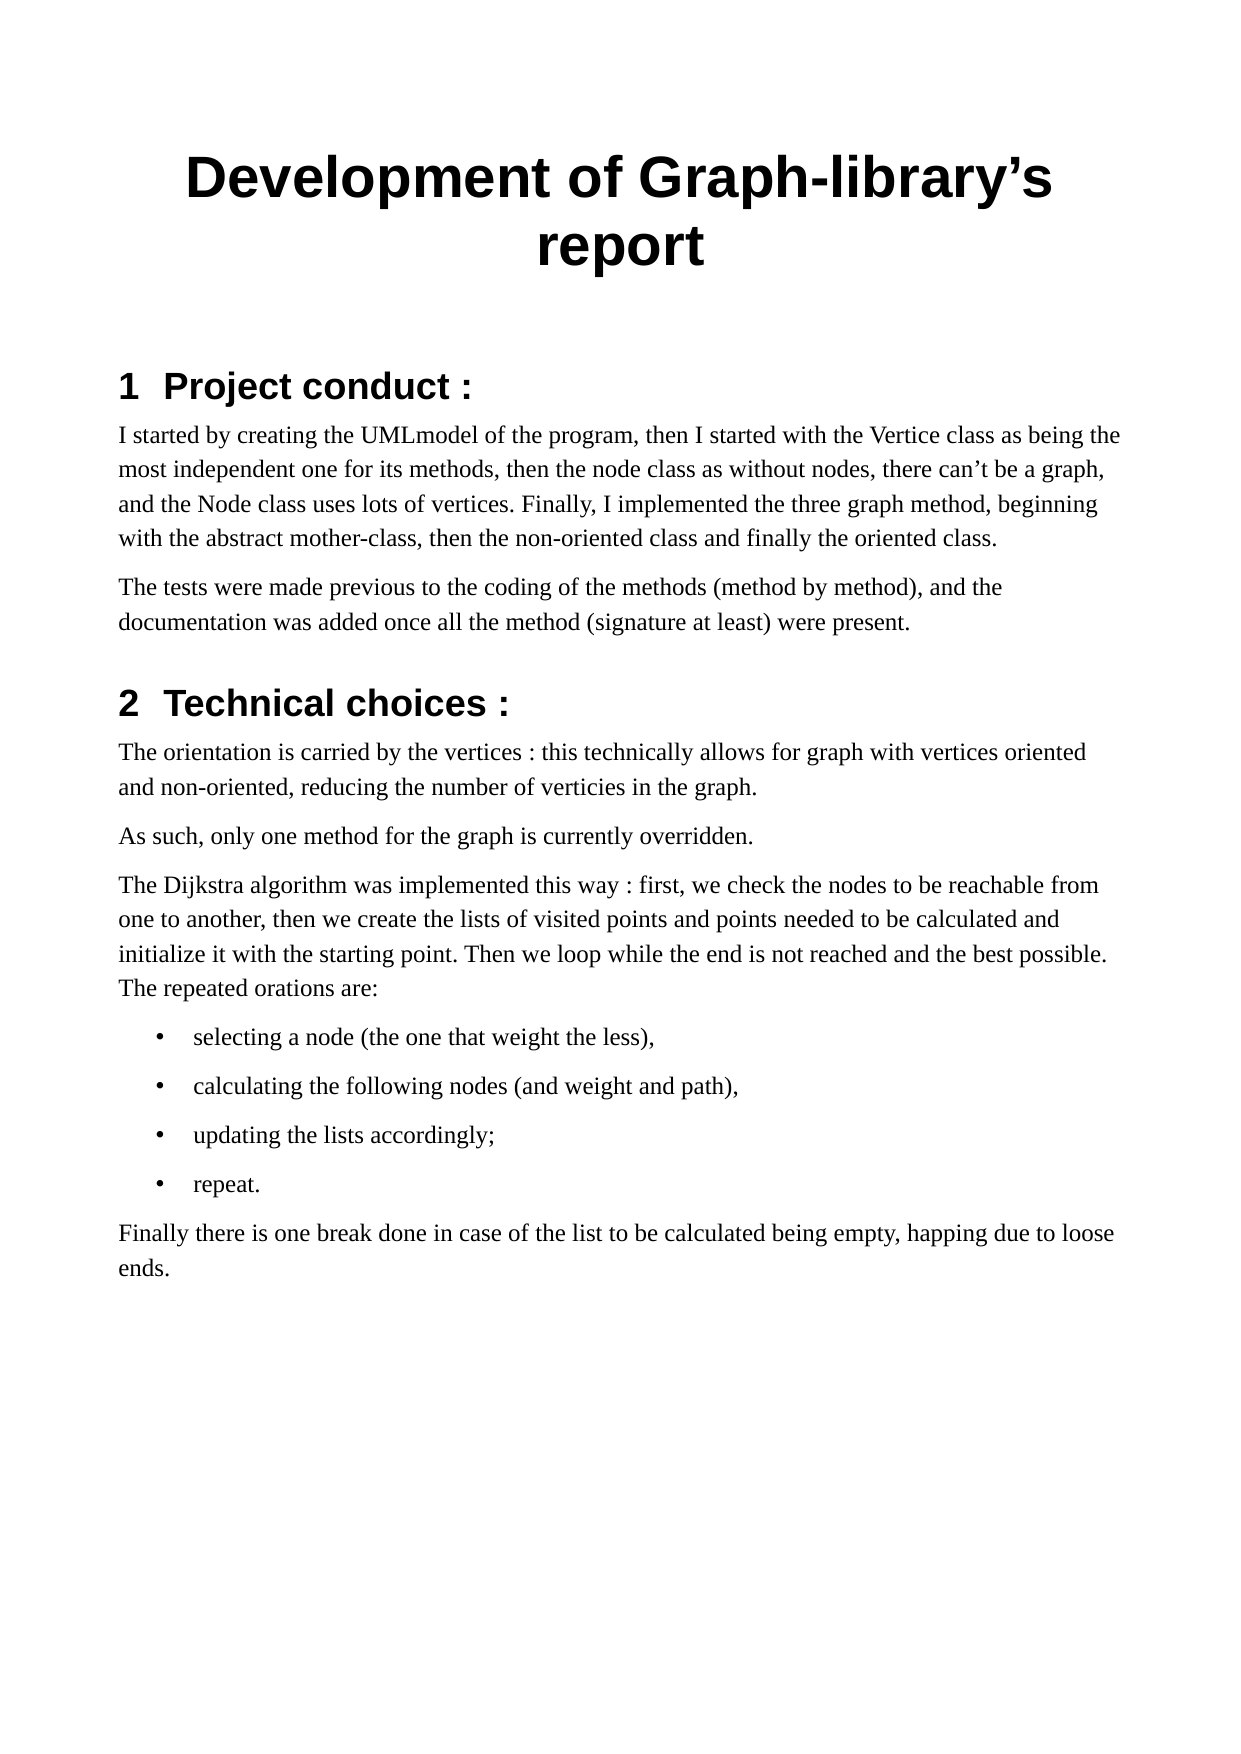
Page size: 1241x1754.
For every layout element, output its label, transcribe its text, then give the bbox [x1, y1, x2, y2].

text The tests were made previous to the coding of the methods (method by method), and the documentation was added once all the method (signature at least) were present. [118, 572, 1122, 636]
text The Dijkstra algorithm was implemented this way : first, we check the nodes to be reachable from one to another, then we create the lists of visited points and points needed to be calculated and initialize it with the starting point. Then we loop while the end is not reached and the best possible. The repeated orations are: [118, 870, 1122, 1002]
text As such, only one method for the graph is currently overridden. [118, 821, 1122, 849]
text I started by creating the UMLmodel of the program, then I started with the Vertice class as being the most independent one for its methods, then the node class as without nodes, there can’t be a graph, and the Node class uses lots of vertices. Finally, I implemented the three graph method, beginning with the abstract mother-class, then the non-oriented class and finally the oriented class. [118, 420, 1122, 552]
title Development of Graph-library’s report [118, 143, 1122, 277]
text The orientation is carried by the vertices : this technically allows for graph with vertices oriented and non-oriented, reducing the number of verticies in the graph. [118, 737, 1122, 800]
subtitle Technical choices : [118, 681, 1122, 725]
list selecting a node (the one that weight the less), [156, 1022, 1122, 1051]
list repeat. [156, 1169, 1122, 1198]
text Finally there is one break done in case of the list to be calculated being empty, happing due to loose ends. [118, 1218, 1122, 1282]
list calculating the following nodes (and weight and path), [156, 1071, 1122, 1100]
subtitle Project conduct : [118, 364, 1122, 407]
list updating the lists accordingly; [156, 1120, 1122, 1149]
